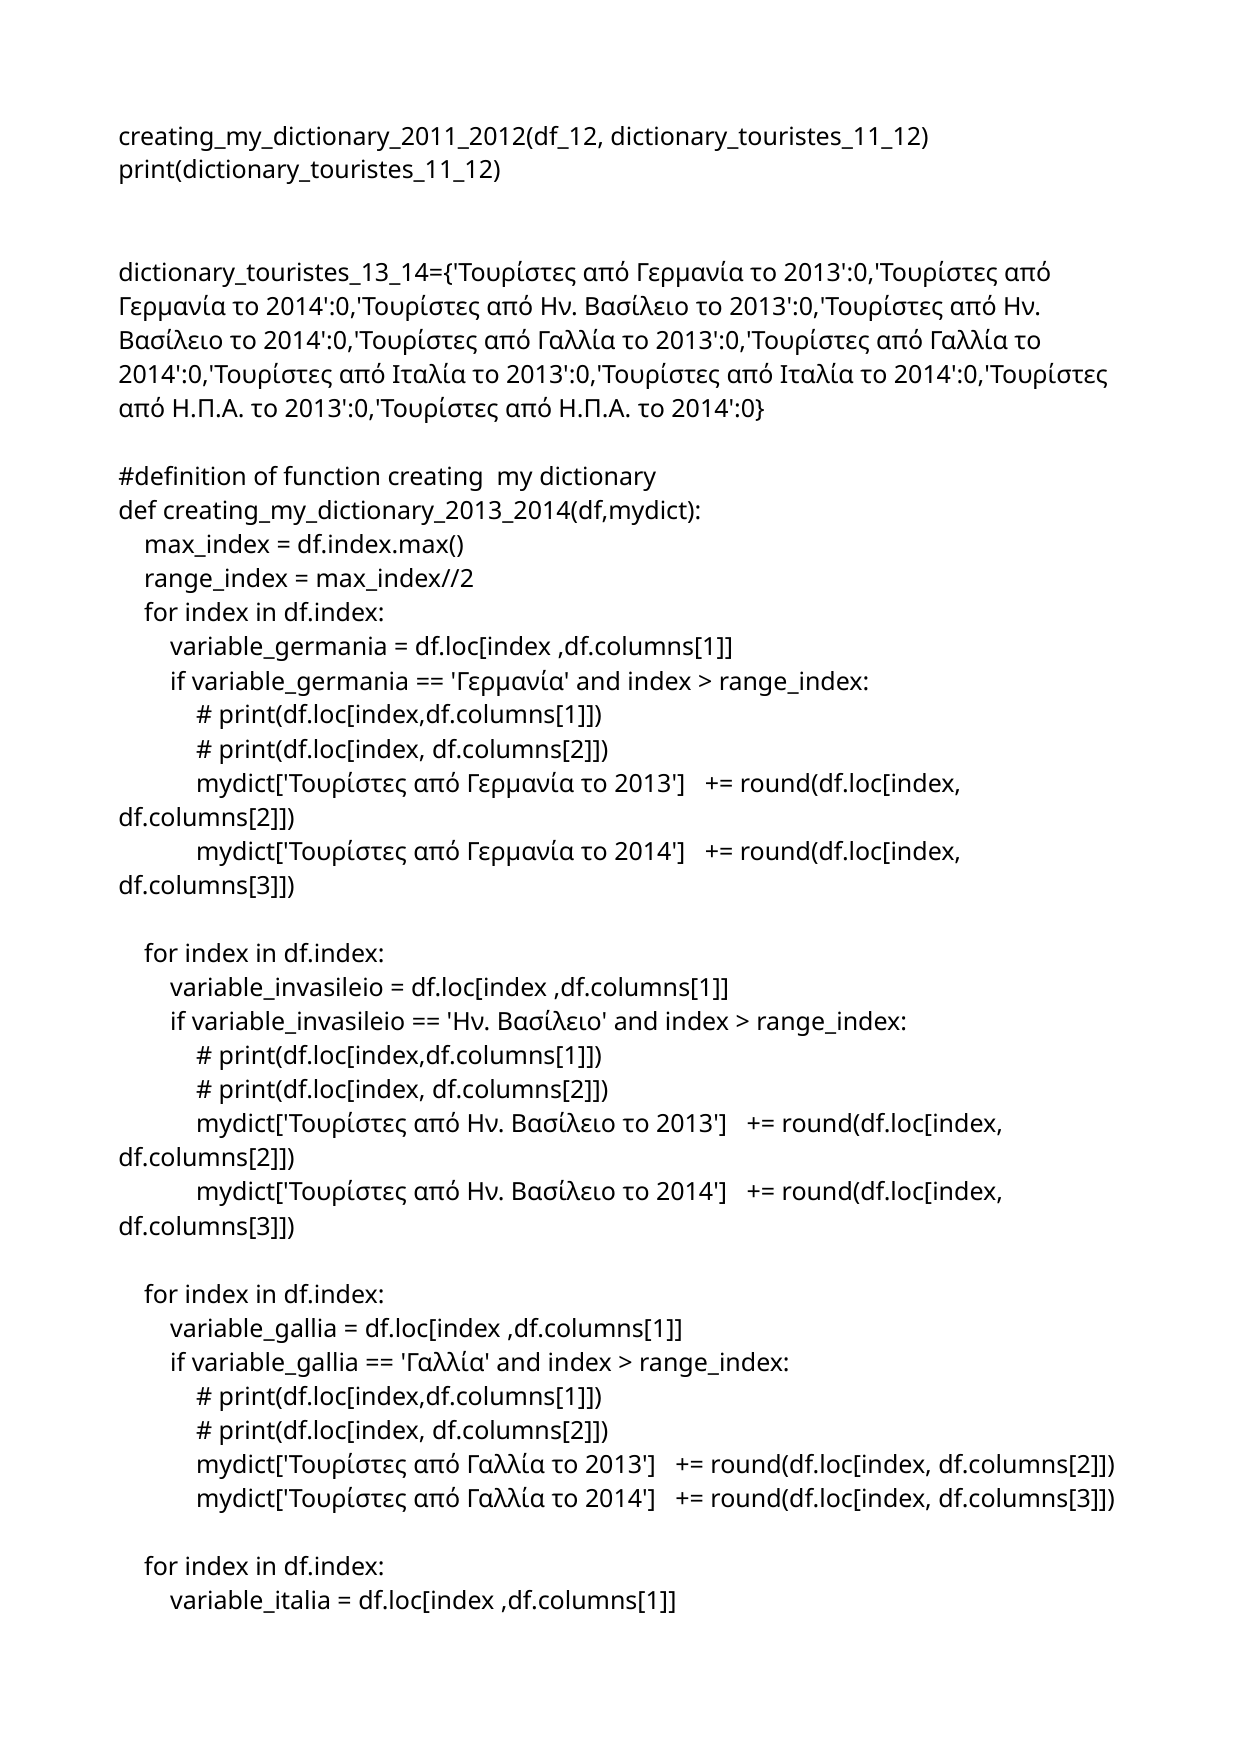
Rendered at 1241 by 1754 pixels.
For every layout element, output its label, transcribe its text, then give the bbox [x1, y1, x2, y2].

text # print(df.loc[index,df.columns[1]]) [118, 1038, 1122, 1072]
text def creating_my_dictionary_2013_2014(df,mydict): [118, 493, 1122, 527]
text # print(df.loc[index, df.columns[2]]) [118, 731, 1122, 765]
text if variable_gallia == 'Γαλλία' and index > range_index: [118, 1344, 1122, 1378]
text variable_germania = df.loc[index ,df.columns[1]] [118, 629, 1122, 663]
text # print(df.loc[index,df.columns[1]]) [118, 1378, 1122, 1412]
text if variable_invasileio == 'Ην. Βασίλειο' and index > range_index: [118, 1004, 1122, 1038]
text #definition of function creating my dictionary [118, 459, 1122, 493]
text mydict['Τουρίστες από Γερμανία το 2013'] += round(df.loc[index, df.columns[2]]) [118, 765, 1122, 833]
text range_index = max_index//2 [118, 561, 1122, 595]
text mydict['Τουρίστες από Ην. Βασίλειο το 2014'] += round(df.loc[index, df.columns[3]]) [118, 1174, 1122, 1242]
text for index in df.index: [118, 1276, 1122, 1310]
text mydict['Τουρίστες από Ην. Βασίλειο το 2013'] += round(df.loc[index, df.columns[2]]) [118, 1106, 1122, 1174]
text # print(df.loc[index, df.columns[2]]) [118, 1412, 1122, 1447]
text max_index = df.index.max() [118, 527, 1122, 561]
text mydict['Τουρίστες από Γαλλία το 2013'] += round(df.loc[index, df.columns[2]]) [118, 1447, 1122, 1481]
text print(dictionary_touristes_11_12) [118, 152, 1122, 186]
text if variable_germania == 'Γερμανία' and index > range_index: [118, 663, 1122, 697]
text # print(df.loc[index,df.columns[1]]) [118, 697, 1122, 731]
text # print(df.loc[index, df.columns[2]]) [118, 1072, 1122, 1106]
text mydict['Τουρίστες από Γαλλία το 2014'] += round(df.loc[index, df.columns[3]]) [118, 1481, 1122, 1515]
text variable_invasileio = df.loc[index ,df.columns[1]] [118, 970, 1122, 1004]
text creating_my_dictionary_2011_2012(df_12, dictionary_touristes_11_12) [118, 118, 1122, 152]
text for index in df.index: [118, 1549, 1122, 1583]
text variable_gallia = df.loc[index ,df.columns[1]] [118, 1310, 1122, 1344]
text for index in df.index: [118, 936, 1122, 970]
text mydict['Τουρίστες από Γερμανία το 2014'] += round(df.loc[index, df.columns[3]]) [118, 833, 1122, 902]
text for index in df.index: [118, 595, 1122, 629]
text variable_italia = df.loc[index ,df.columns[1]] [118, 1583, 1122, 1617]
text dictionary_touristes_13_14={'Τουρίστες από Γερμανία το 2013':0,'Τουρίστες από Γερμανία το 2014':0,'Τουρίστες από Ην. Βασίλειο το 2013':0,'Τουρίστες από Ην. Βασίλειο το 2014':0,'Τουρίστες από Γαλλία το 2013':0,'Τουρίστες από Γαλλία το 2014':0,'Τουρίστες από Ιταλία το 2013':0,'Τουρίστες από Ιταλία το 2014':0,'Τουρίστες από Η.Π.Α. το 2013':0,'Τουρίστες από Η.Π.Α. το 2014':0} [118, 254, 1122, 425]
